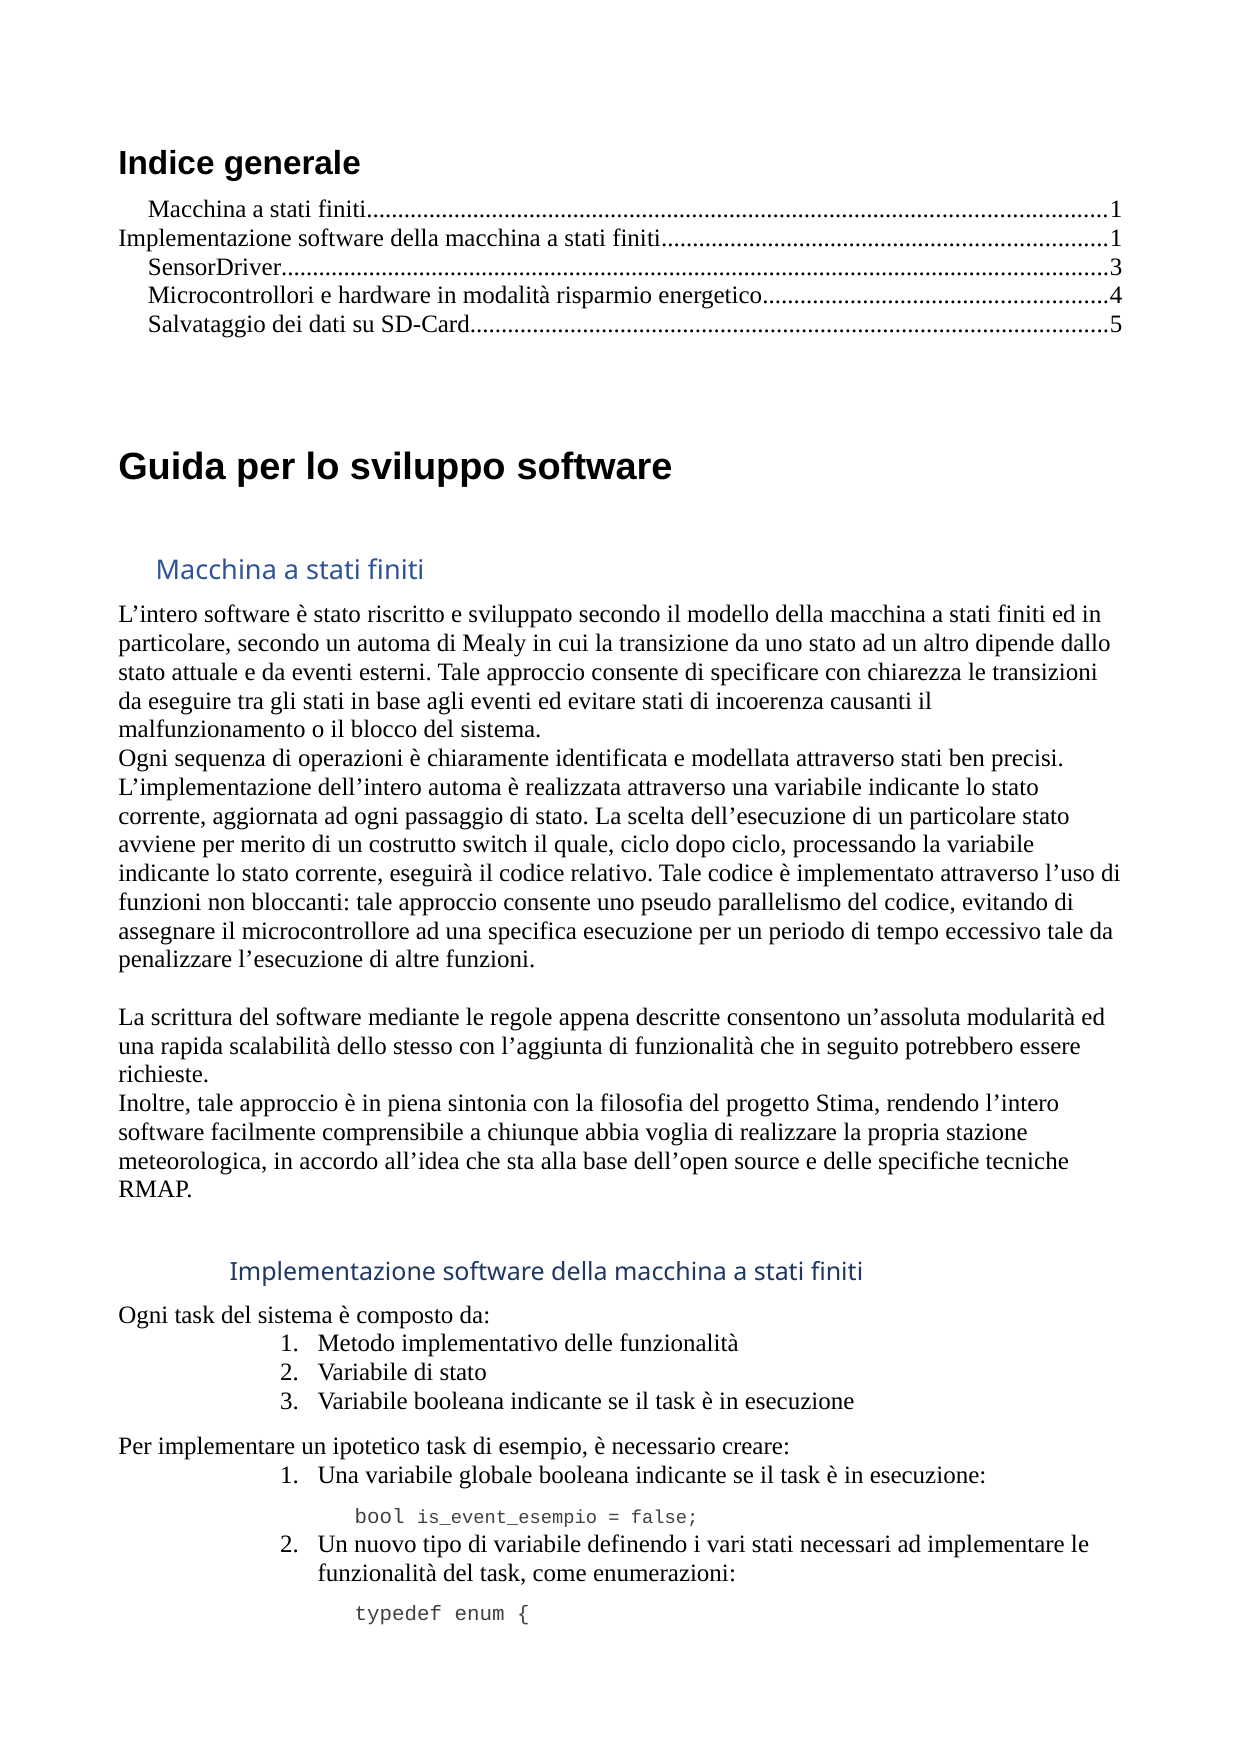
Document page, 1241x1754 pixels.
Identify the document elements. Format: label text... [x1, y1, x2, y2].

subtitle Macchina a stati finiti [155, 550, 1122, 587]
list Variabile booleana indicante se il task è in esecuzione [280, 1386, 1122, 1415]
text Ogni sequenza di operazioni è chiaramente identificata e modellata attraverso stati ben precisi. L’implementazione dell’intero automa è realizzata attraverso una variabile indicante lo stato corrente, aggiornata ad ogni passaggio di stato. La scelta dell’esecuzione di un particolare stato avviene per merito di un costrutto switch il quale, ciclo dopo ciclo, processando la variabile indicante lo stato corrente, eseguirà il codice relativo. Tale codice è implementato attraverso l’uso di funzioni non bloccanti: tale approccio consente uno pseudo parallelismo del codice, evitando di assegnare il microcontrollore ad una specifica esecuzione per un periodo di tempo eccessivo tale da penalizzare l’esecuzione di altre funzioni. [118, 743, 1122, 973]
text Microcontrollori e hardware in modalità risparmio energetico 4 [148, 280, 1122, 309]
subtitle Guida per lo sviluppo software [118, 444, 1122, 488]
text Per implementare un ipotetico task di esempio, è necessario creare: [118, 1431, 1122, 1460]
list Variabile di stato [280, 1357, 1122, 1386]
list Una variabile globale booleana indicante se il task è in esecuzione: [280, 1460, 1122, 1489]
text typedef enum { [325, 1603, 1122, 1627]
list Un nuovo tipo di variabile definendo i vari stati necessari ad implementare le funzionalità del task, come enumerazioni: [280, 1529, 1122, 1587]
text La scrittura del software mediante le regole appena descritte consentono un’assoluta modularità ed una rapida scalabilità dello stesso con l’aggiunta di funzionalità che in seguito potrebbero essere richieste. [118, 1002, 1122, 1088]
text Macchina a stati finiti 1 [148, 194, 1122, 223]
text L’intero software è stato riscritto e sviluppato secondo il modello della macchina a stati finiti ed in particolare, secondo un automa di Mealy in cui la transizione da uno stato ad un altro dipende dallo stato attuale e da eventi esterni. Tale approccio consente di specificare con chiarezza le transizioni da eseguire tra gli stati in base agli eventi ed evitare stati di incoerenza causanti il malfunzionamento o il blocco del sistema. [118, 599, 1122, 743]
text Ogni task del sistema è composto da: [118, 1300, 1122, 1328]
text Inoltre, tale approccio è in piena sintonia con la filosofia del progetto Stima, rendendo l’intero software facilmente comprensibile a chiunque abbia voglia di realizzare la propria stazione meteorologica, in accordo all’idea che sta alla base dell’open source e delle specifiche tecniche RMAP. [118, 1088, 1122, 1203]
text bool is_event_esempio = false; [325, 1506, 1122, 1529]
list Metodo implementativo delle funzionalità [280, 1328, 1122, 1357]
text SensorDriver 3 [148, 252, 1122, 280]
text Salvataggio dei dati su SD-Card 5 [148, 309, 1122, 338]
text Implementazione software della macchina a stati finiti 1 [118, 223, 1122, 252]
subtitle Implementazione software della macchina a stati finiti [192, 1253, 1122, 1287]
subtitle Indice generale [118, 143, 1122, 182]
